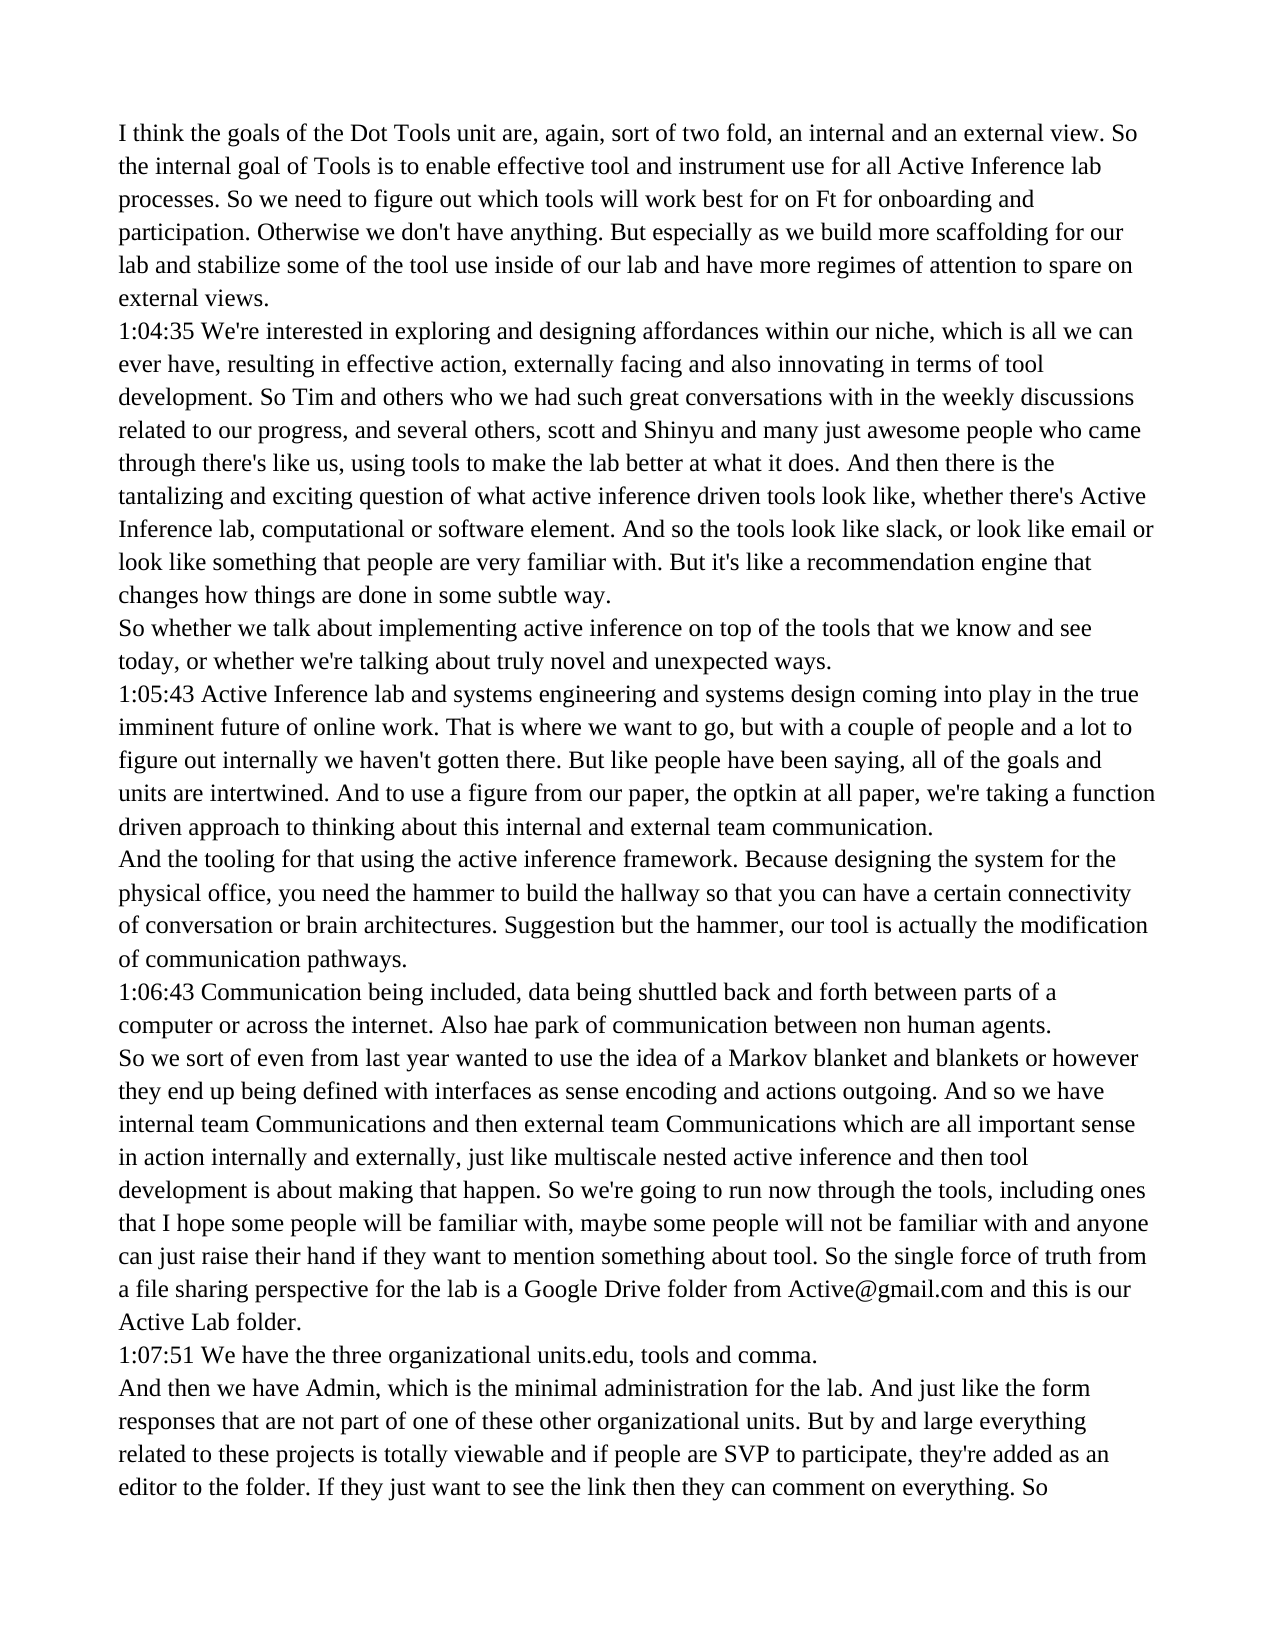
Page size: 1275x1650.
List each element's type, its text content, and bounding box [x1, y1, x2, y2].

text And the tooling for that using the active inference framework. Because designing the system for the physical office, you need the hammer to build the hallway so that you can have a certain connectivity of conversation or brain architectures. Suggestion but the hammer, our tool is actually the modification of communication pathways. [118, 844, 1157, 972]
text 1:06:43 Communication being included, data being shuttled back and forth between parts of a computer or across the internet. Also hae park of communication between non human agents. [118, 977, 1157, 1038]
text 1:05:43 Active Inference lab and systems engineering and systems design coming into play in the true imminent future of online work. That is where we want to go, but with a couple of people and a lot to figure out internally we haven't gotten there. But like people have been saying, all of the goals and units are intertwined. And to use a figure from our paper, the optkin at all paper, we're taking a function driven approach to thinking about this internal and external team communication. [118, 679, 1157, 840]
text 1:04:35 We're interested in exploring and designing affordances within our niche, which is all we can ever have, resulting in effective action, externally facing and also innovating in terms of tool development. So Tim and others who we had such great conversations with in the weekly discussions related to our progress, and several others, scott and Shinyu and many just awesome people who came through there's like us, using tools to make the lab better at what it does. And then there is the tantalizing and exciting question of what active inference driven tools look like, whether there's Active Inference lab, computational or software element. And so the tools look like slack, or look like email or look like something that people are very familiar with. But it's like a recommendation engine that changes how things are done in some subtle way. [118, 316, 1157, 609]
text And then we have Admin, which is the minimal administration for the lab. And just like the form responses that are not part of one of these other organizational units. But by and large everything related to these projects is totally viewable and if people are SVP to participate, they're added as an editor to the folder. If they just want to see the link then they can comment on everything. So [118, 1373, 1157, 1501]
text So we sort of even from last year wanted to use the idea of a Markov blanket and blankets or however they end up being defined with interfaces as sense encoding and actions outgoing. And so we have internal team Communications and then external team Communications which are all important sense in action internally and externally, just like multiscale nested active inference and then tool development is about making that happen. So we're going to run now through the tools, including ones that I hope some people will be familiar with, maybe some people will not be familiar with and anyone can just raise their hand if they want to mention something about tool. So the single force of truth from a file sharing perspective for the lab is a Google Drive folder from Active@gmail.com and this is our Active Lab folder. [118, 1043, 1157, 1336]
text 1:07:51 We have the three organizational units.edu, tools and comma. [118, 1340, 1157, 1369]
text So whether we talk about implementing active inference on top of the tools that we know and see today, or whether we're talking about truly novel and unexpected ways. [118, 613, 1157, 675]
text I think the goals of the Dot Tools unit are, again, sort of two fold, an internal and an external view. So the internal goal of Tools is to enable effective tool and instrument use for all Active Inference lab processes. So we need to figure out which tools will work best for on Ft for onboarding and participation. Otherwise we don't have anything. But especially as we build more scaffolding for our lab and stabilize some of the tool use inside of our lab and have more regimes of attention to spare on external views. [118, 118, 1157, 312]
